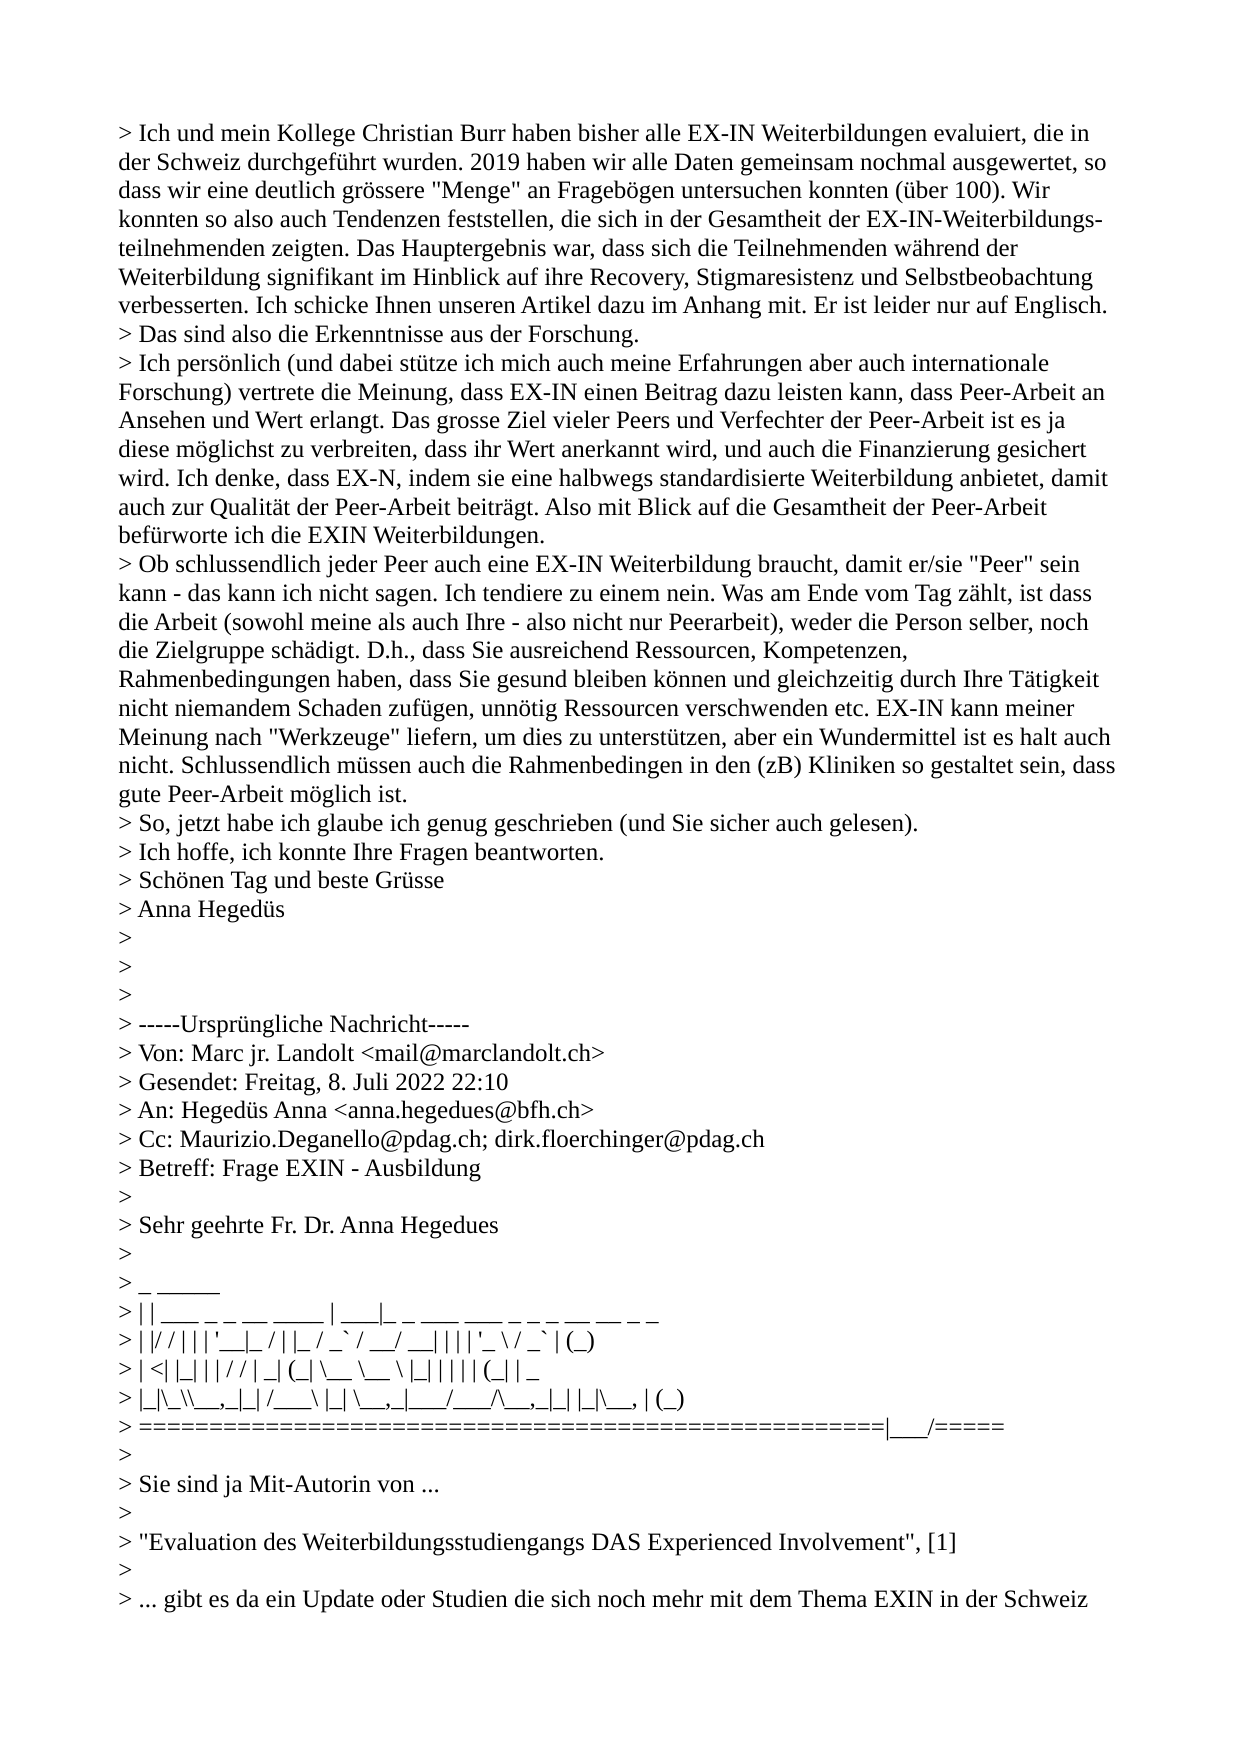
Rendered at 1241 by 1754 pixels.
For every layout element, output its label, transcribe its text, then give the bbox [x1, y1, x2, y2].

text > Ich und mein Kollege Christian Burr haben bisher alle EX-IN Weiterbildungen evaluiert, die in der Schweiz durchgeführt wurden. 2019 haben wir alle Daten gemeinsam nochmal ausgewertet, so dass wir eine deutlich grössere "Menge" an Fragebögen untersuchen konnten (über 100). Wir konnten so also auch Tendenzen feststellen, die sich in der Gesamtheit der EX-IN-Weiterbildungs-teilnehmenden zeigten. Das Hauptergebnis war, dass sich die Teilnehmenden während der Weiterbildung signifikant im Hinblick auf ihre Recovery, Stigmaresistenz und Selbstbeobachtung verbesserten. Ich schicke Ihnen unseren Artikel dazu im Anhang mit. Er ist leider nur auf Englisch. > Das sind also die Erkenntnisse aus der Forschung. > Ich persönlich (und dabei stütze ich mich auch meine Erfahrungen aber auch internationale Forschung) vertrete die Meinung, dass EX-IN einen Beitrag dazu leisten kann, dass Peer-Arbeit an Ansehen und Wert erlangt. Das grosse Ziel vieler Peers und Verfechter der Peer-Arbeit ist es ja diese möglichst zu verbreiten, dass ihr Wert anerkannt wird, und auch die Finanzierung gesichert wird. Ich denke, dass EX-N, indem sie eine halbwegs standardisierte Weiterbildung anbietet, damit auch zur Qualität der Peer-Arbeit beiträgt. Also mit Blick auf die Gesamtheit der Peer-Arbeit befürworte ich die EXIN Weiterbildungen. > Ob schlussendlich jeder Peer auch eine EX-IN Weiterbildung braucht, damit er/sie "Peer" sein kann - das kann ich nicht sagen. Ich tendiere zu einem nein. Was am Ende vom Tag zählt, ist dass die Arbeit (sowohl meine als auch Ihre - also nicht nur Peerarbeit), weder die Person selber, noch die Zielgruppe schädigt. D.h., dass Sie ausreichend Ressourcen, Kompetenzen, Rahmenbedingungen haben, dass Sie gesund bleiben können und gleichzeitig durch Ihre Tätigkeit nicht niemandem Schaden zufügen, unnötig Ressourcen verschwenden etc. EX-IN kann meiner Meinung nach "Werkzeuge" liefern, um dies zu unterstützen, aber ein Wundermittel ist es halt auch nicht. Schlussendlich müssen auch die Rahmenbedingen in den (zB) Kliniken so gestaltet sein, dass gute Peer-Arbeit möglich ist. > So, jetzt habe ich glaube ich genug geschrieben (und Sie sicher auch gelesen). > Ich hoffe, ich konnte Ihre Fragen beantworten. > Schönen Tag und beste Grüsse > Anna Hegedüs > > > > -----Ursprüngliche Nachricht----- > Von: Marc jr. Landolt <mail@marclandolt.ch> > Gesendet: Freitag, 8. Juli 2022 22:10 > An: Hegedüs Anna <anna.hegedues@bfh.ch> > Cc: Maurizio.Deganello@pdag.ch; dirk.floerchinger@pdag.ch > Betreff: Frage EXIN - Ausbildung > > Sehr geehrte Fr. Dr. Anna Hegedues > > _ _____ > | | ___ _ _ __ ____ | ___|_ _ ___ ___ _ _ _ __ __ _ _ > | |/ / | | | '__|_ / | |_ / _` / __/ __| | | | '_ \ / _` | (_) > | <| |_| | | / / | _| (_| \__ \__ \ |_| | | | | (_| | _ > |_|\_\\__,_|_| /___\ |_| \__,_|___/___/\__,_|_| |_|\__, | (_) > =====================================================|___/===== > > Sie sind ja Mit-Autorin von ... > > "Evaluation des Weiterbildungsstudiengangs DAS Experienced Involvement", [1] > > ... gibt es da ein Update oder Studien die sich noch mehr mit dem Thema EXIN in der Schweiz [118, 118, 1122, 1613]
